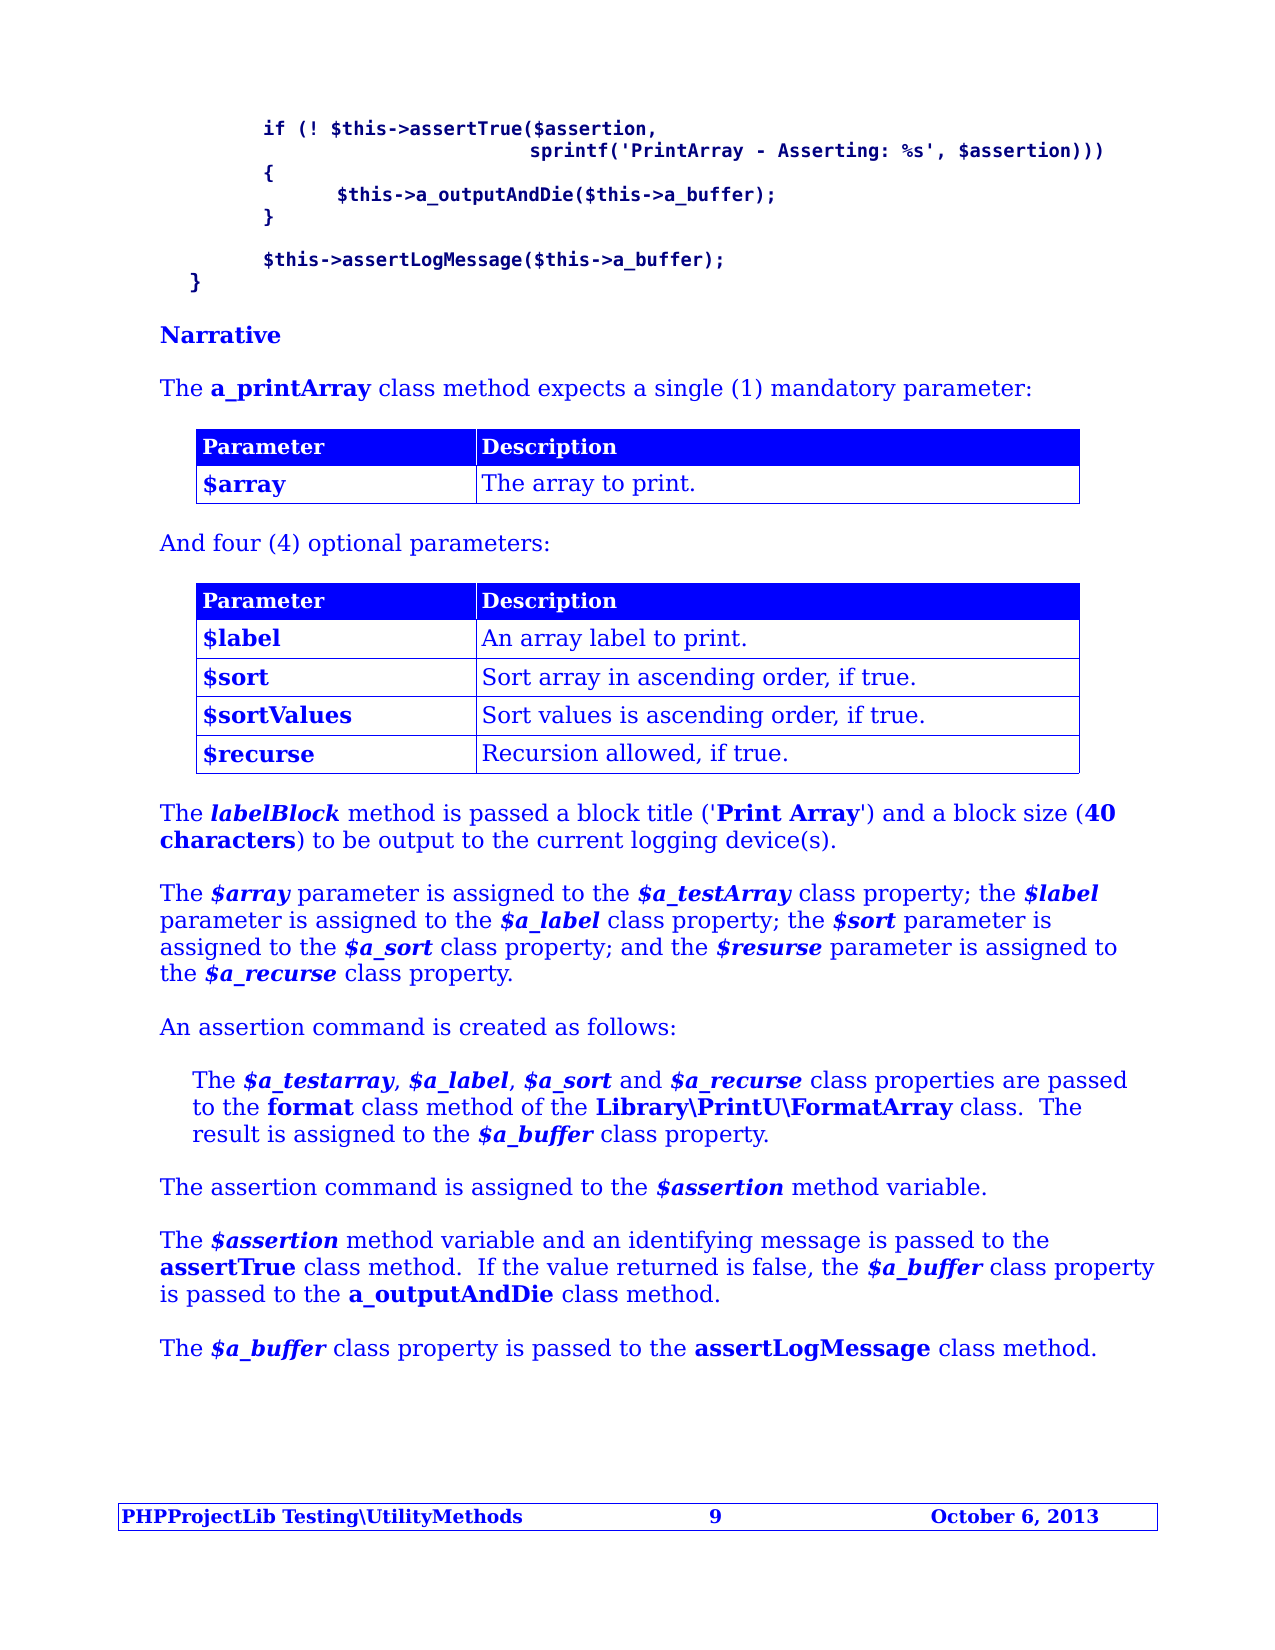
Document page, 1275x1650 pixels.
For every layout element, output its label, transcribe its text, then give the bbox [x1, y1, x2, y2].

text Narrative [159, 322, 1157, 348]
table_header Description [477, 584, 1079, 619]
table_cell The array to print. [477, 466, 1079, 503]
list } [189, 271, 1157, 295]
table_cell $array [197, 466, 476, 503]
table_cell An array label to print. [477, 620, 1079, 658]
list sprintf('PrintArray - Asserting: %s', $assertion))) [189, 140, 1157, 162]
table_cell $sort [197, 659, 476, 696]
text The $assertion method variable and an identifying message is passed to the assertTrue class method. If the value returned is false, the $a_buffer class property is passed to the a_outputAndDie class method. [159, 1227, 1157, 1308]
list } [189, 206, 1157, 227]
text The $array parameter is assigned to the $a_testArray class property; the $label parameter is assigned to the $a_label class property; the $sort parameter is assigned to the $a_sort class property; and the $resurse parameter is assigned to the $a_recurse class property. [159, 881, 1157, 987]
table_cell Sort values is ascending order, if true. [477, 697, 1079, 735]
text The labelBlock method is passed a block title ('Print Array') and a block size (40 characters) to be output to the current logging device(s). [159, 800, 1157, 854]
table_cell Recursion allowed, if true. [477, 736, 1079, 773]
table_cell $recurse [197, 736, 476, 773]
text The $a_testarray, $a_label, $a_sort and $a_recurse class properties are passed to the format class method of the Library\PrintU\FormatArray class. The result is assigned to the $a_buffer class property. [192, 1067, 1157, 1147]
text The a_printArray class method expects a single (1) mandatory parameter: [159, 375, 1157, 402]
text An assertion command is created as follows: [159, 1014, 1157, 1041]
list $this->assertLogMessage($this->a_buffer); [189, 249, 1157, 271]
list if (! $this->assertTrue($assertion, [189, 118, 1157, 140]
text The assertion command is assigned to the $assertion method variable. [159, 1174, 1157, 1201]
list { [189, 162, 1157, 184]
list $this->a_outputAndDie($this->a_buffer); [189, 184, 1157, 206]
table_cell Sort array in ascending order, if true. [477, 659, 1079, 696]
table_header Parameter [197, 584, 476, 619]
table_cell $label [197, 620, 476, 658]
table_header Parameter [197, 430, 476, 465]
table_cell $sortValues [197, 697, 476, 735]
text And four (4) optional parameters: [159, 530, 1157, 557]
text The $a_buffer class property is passed to the assertLogMessage class method. [159, 1335, 1157, 1362]
table_header Description [477, 430, 1079, 465]
